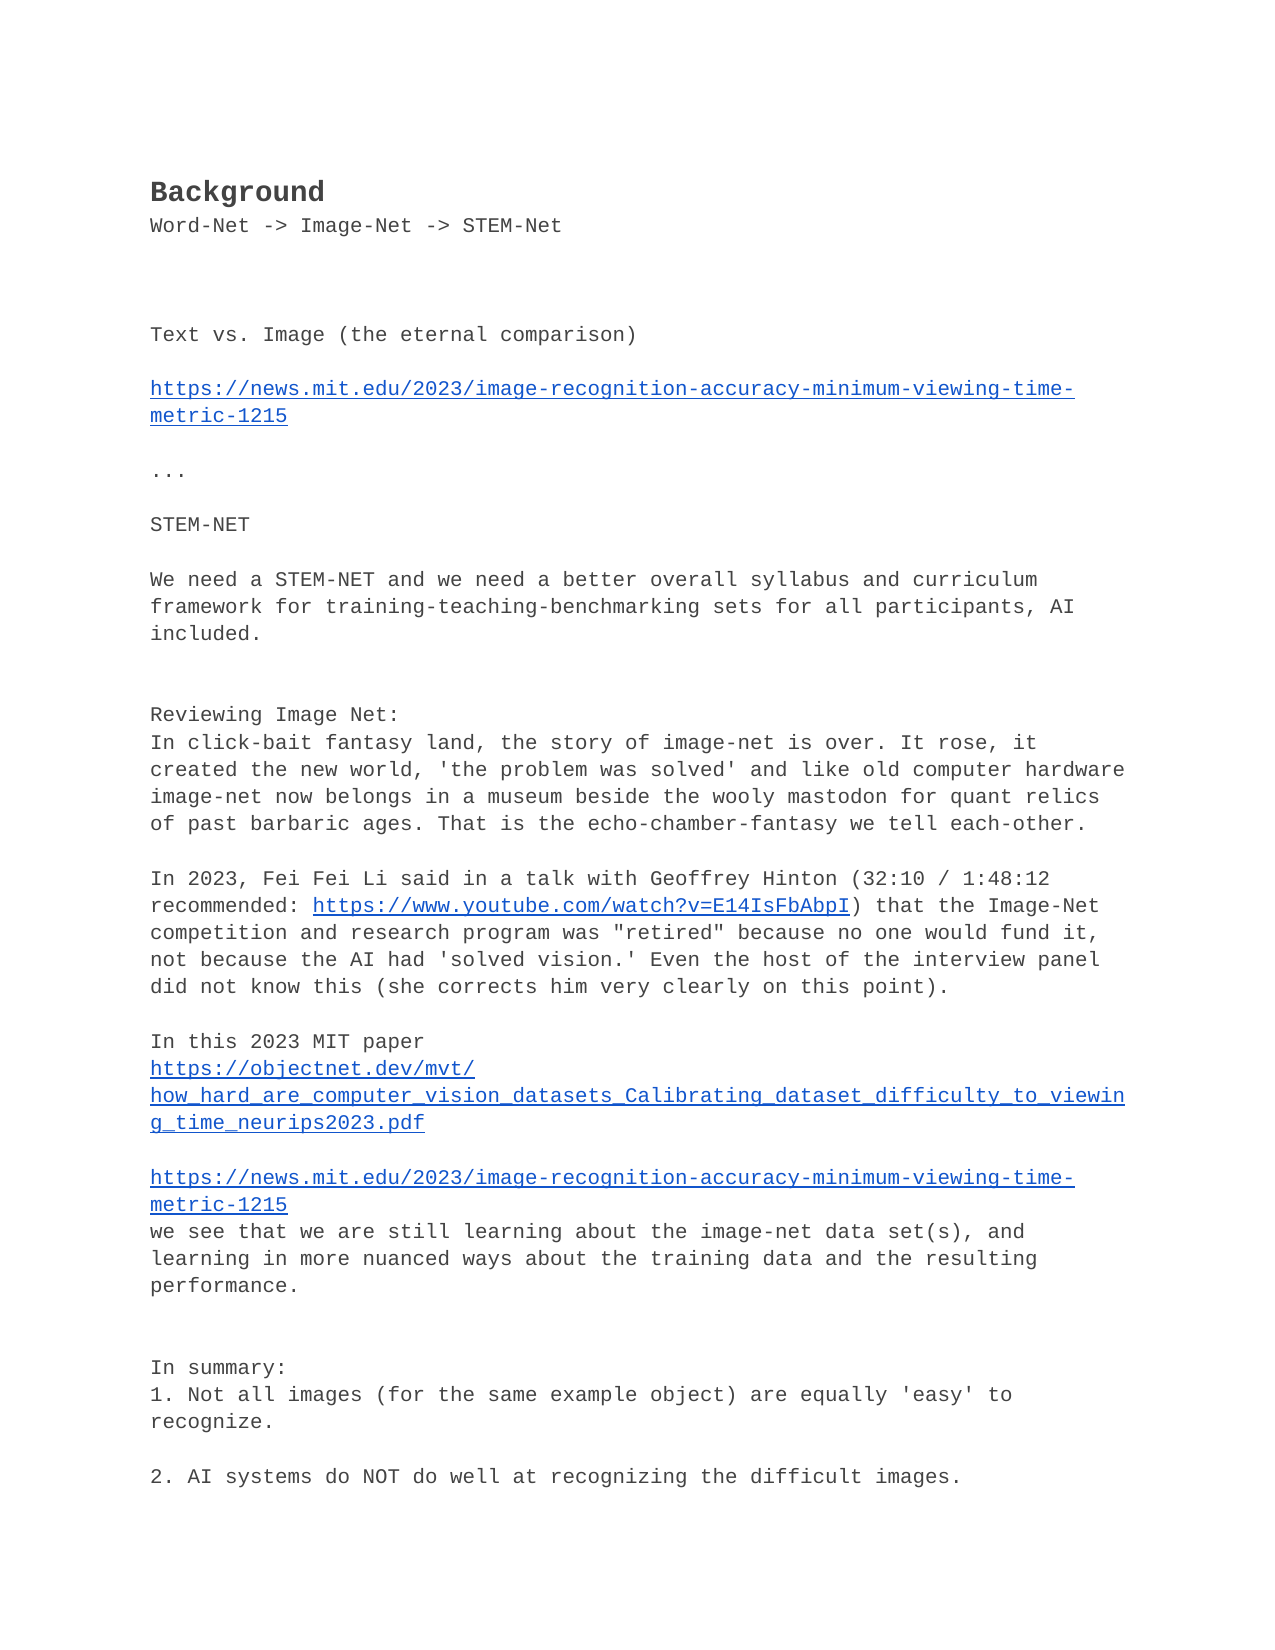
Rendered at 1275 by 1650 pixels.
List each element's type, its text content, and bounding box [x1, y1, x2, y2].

text In summary: [150, 1357, 1125, 1381]
text STEM-NET [150, 514, 1125, 538]
text https://objectnet.dev/mvt/how_hard_are_computer_vision_datasets_Calibrating_dataset_difficulty_to_viewin [150, 1058, 1125, 1104]
text In click-bait fantasy land, the story of image-net is over. It rose, it created the new world, 'the problem was solved' and like old computer hardware image-net now belongs in a museum beside the wooly mastodon for quant relics of past barbaric ages. That is the echo-chamber-fantasy we tell each-other. [150, 732, 1125, 837]
text ... [150, 460, 1125, 483]
text 2. AI systems do NOT do well at recognizing the difficult images. [150, 1466, 1125, 1489]
text Background [150, 177, 1125, 210]
text we see that we are still learning about the image-net data set(s), and learning in more nuanced ways about the training data and the resulting performance. [150, 1221, 1125, 1299]
text In this 2023 MIT paper [150, 1031, 1125, 1054]
text Word-Net -> Image-Net -> STEM-Net [150, 215, 1125, 239]
text We need a STEM-NET and we need a better overall syllabus and curriculum framework for training-teaching-benchmarking sets for all participants, AI included. [150, 568, 1125, 647]
text https://news.mit.edu/2023/image-recognition-accuracy-minimum-viewing-time-metric-1215 [150, 378, 1125, 429]
text 1. Not all images (for the same example object) are equally 'easy' to recognize. [150, 1384, 1125, 1435]
text https://news.mit.edu/2023/image-recognition-accuracy-minimum-viewing-time-metric-1215 [150, 1167, 1125, 1217]
text g_time_neurips2023.pdf [150, 1106, 1125, 1136]
text Text vs. Image (the eternal comparison) [150, 324, 1125, 347]
text Reviewing Image Net: [150, 704, 1125, 728]
text In 2023, Fei Fei Li said in a talk with Geoffrey Hinton (32:10 / 1:48:12 recommended: https://www.youtube.com/watch?v=E14IsFbAbpI) that the Image-Net competition and research program was "retired" because no one would fund it, not because the AI had 'solved vision.' Even the host of the interview panel did not know this (she corrects him very clearly on this point). [150, 868, 1125, 1000]
